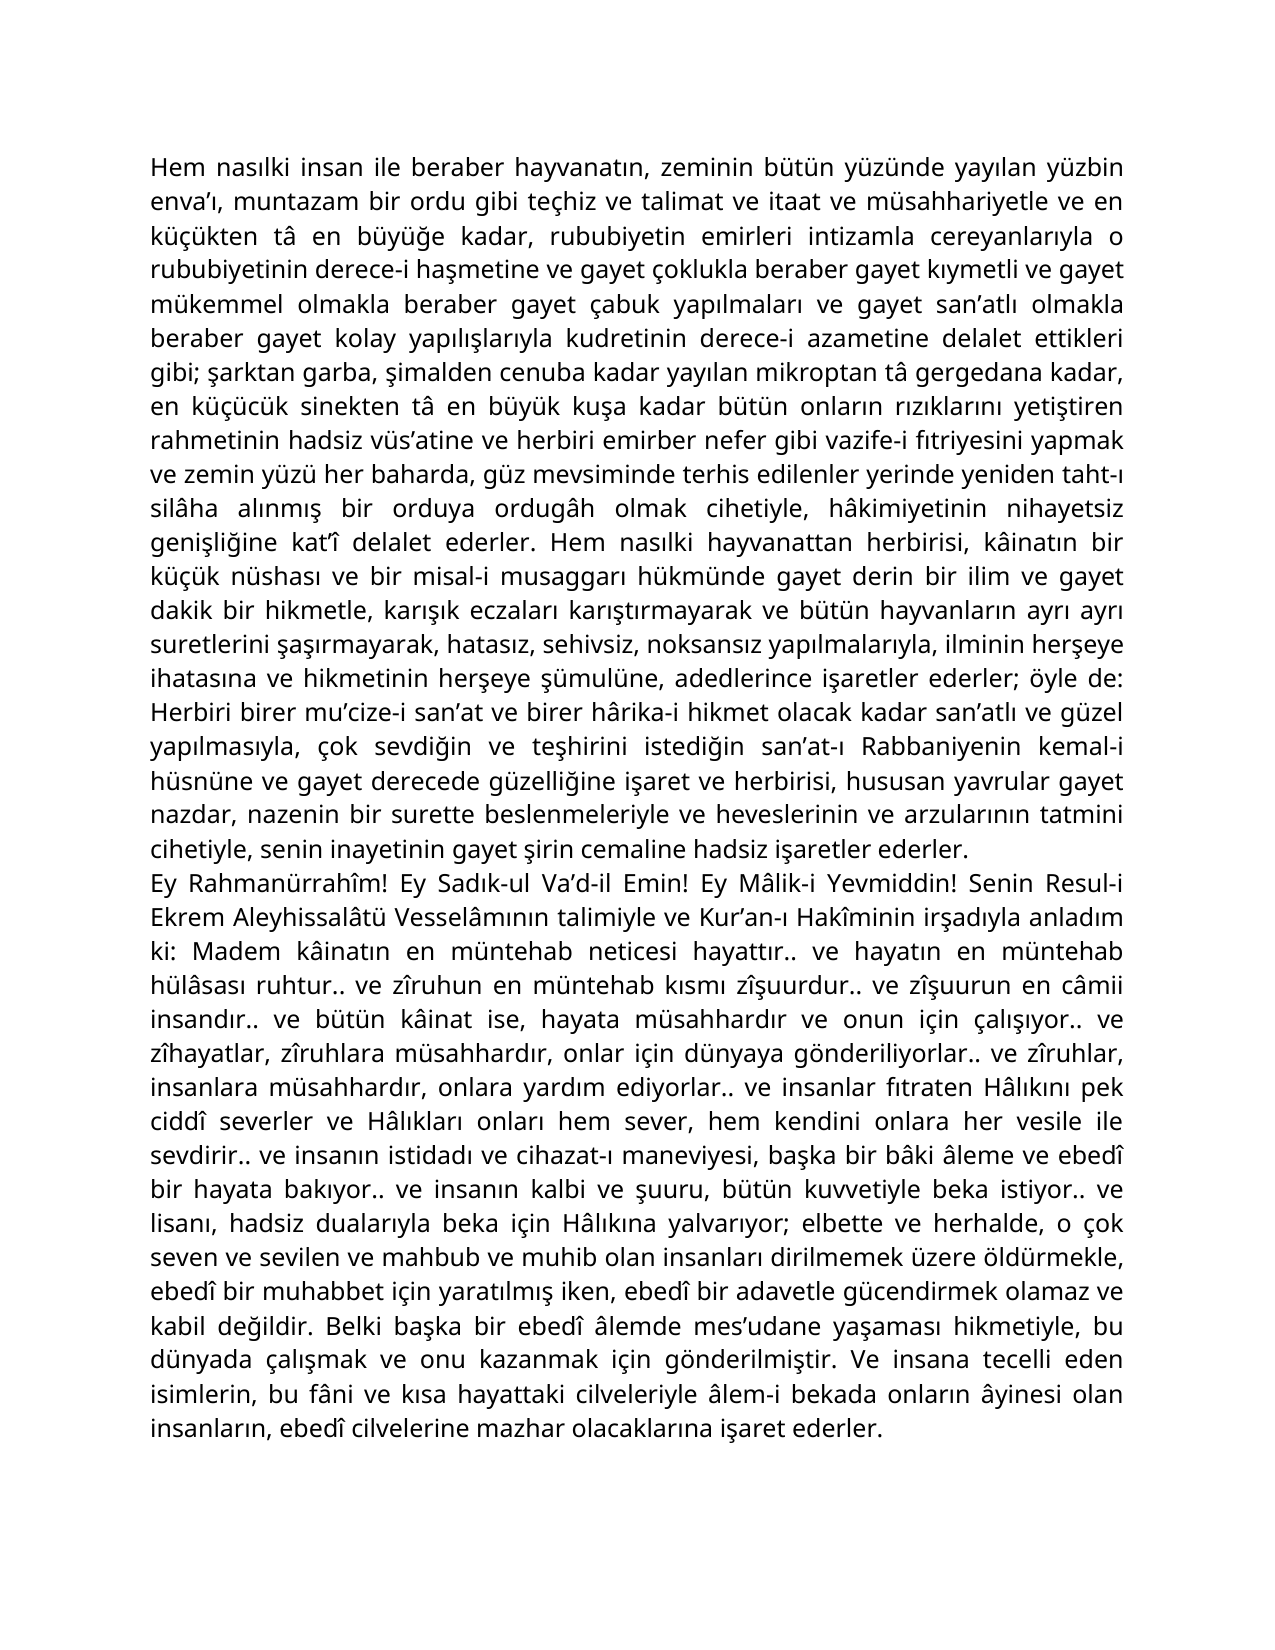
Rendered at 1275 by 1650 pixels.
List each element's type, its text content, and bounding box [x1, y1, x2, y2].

text Hem nasılki insan ile beraber hayvanatın, zeminin bütün yüzünde yayılan yüzbin enva’ı, muntazam bir ordu gibi teçhiz ve talimat ve itaat ve müsahhariyetle ve en küçükten tâ en büyüğe kadar, rububiyetin emirleri intizamla cereyanlarıyla o rububiyetinin derece-i haşmetine ve gayet çoklukla beraber gayet kıymetli ve gayet mükemmel olmakla beraber gayet çabuk yapılmaları ve gayet san’atlı olmakla beraber gayet kolay yapılışlarıyla kudretinin derece-i azametine delalet ettikleri gibi; şarktan garba, şimalden cenuba kadar yayılan mikroptan tâ gergedana kadar, en küçücük sinekten tâ en büyük kuşa kadar bütün onların rızıklarını yetiştiren rahmetinin hadsiz vüs’atine ve herbiri emirber nefer gibi vazife-i fıtriyesini yapmak ve zemin yüzü her baharda, güz mevsiminde terhis edilenler yerinde yeniden taht-ı silâha alınmış bir orduya ordugâh olmak cihetiyle, hâkimiyetinin nihayetsiz genişliğine kat’î delalet ederler. Hem nasılki hayvanattan herbirisi, kâinatın bir küçük nüshası ve bir misal-i musaggarı hükmünde gayet derin bir ilim ve gayet dakik bir hikmetle, karışık eczaları karıştırmayarak ve bütün hayvanların ayrı ayrı suretlerini şaşırmayarak, hatasız, sehivsiz, noksansız yapılmalarıyla, ilminin herşeye ihatasına ve hikmetinin herşeye şümulüne, adedlerince işaretler ederler; öyle de: Herbiri birer mu’cize-i san’at ve birer hârika-i hikmet olacak kadar san’atlı ve güzel yapılmasıyla, çok sevdiğin ve teşhirini istediğin san’at-ı Rabbaniyenin kemal-i hüsnüne ve gayet derecede güzelliğine işaret ve herbirisi, hususan yavrular gayet nazdar, nazenin bir surette beslenmeleriyle ve heveslerinin ve arzularının tatmini cihetiyle, senin inayetinin gayet şirin cemaline hadsiz işaretler ederler. [150, 150, 1125, 865]
text Ey Rahmanürrahîm! Ey Sadık-ul Va’d-il Emin! Ey Mâlik-i Yevmiddin! Senin Resul-i Ekrem Aleyhissalâtü Vesselâmının talimiyle ve Kur’an-ı Hakîminin irşadıyla anladım ki: Madem kâinatın en müntehab neticesi hayattır.. ve hayatın en müntehab hülâsası ruhtur.. ve zîruhun en müntehab kısmı zîşuurdur.. ve zîşuurun en câmii insandır.. ve bütün kâinat ise, hayata müsahhardır ve onun için çalışıyor.. ve zîhayatlar, zîruhlara müsahhardır, onlar için dünyaya gönderiliyorlar.. ve zîruhlar, insanlara müsahhardır, onlara yardım ediyorlar.. ve insanlar fıtraten Hâlıkını pek ciddî severler ve Hâlıkları onları hem sever, hem kendini onlara her vesile ile sevdirir.. ve insanın istidadı ve cihazat-ı maneviyesi, başka bir bâki âleme ve ebedî bir hayata bakıyor.. ve insanın kalbi ve şuuru, bütün kuvvetiyle beka istiyor.. ve lisanı, hadsiz dualarıyla beka için Hâlıkına yalvarıyor; elbette ve herhalde, o çok seven ve sevilen ve mahbub ve muhib olan insanları dirilmemek üzere öldürmekle, ebedî bir muhabbet için yaratılmış iken, ebedî bir adavetle gücendirmek olamaz ve kabil değildir. Belki başka bir ebedî âlemde mes’udane yaşaması hikmetiyle, bu dünyada çalışmak ve onu kazanmak için gönderilmiştir. Ve insana tecelli eden isimlerin, bu fâni ve kısa hayattaki cilveleriyle âlem-i bekada onların âyinesi olan insanların, ebedî cilvelerine mazhar olacaklarına işaret ederler. [150, 865, 1125, 1444]
